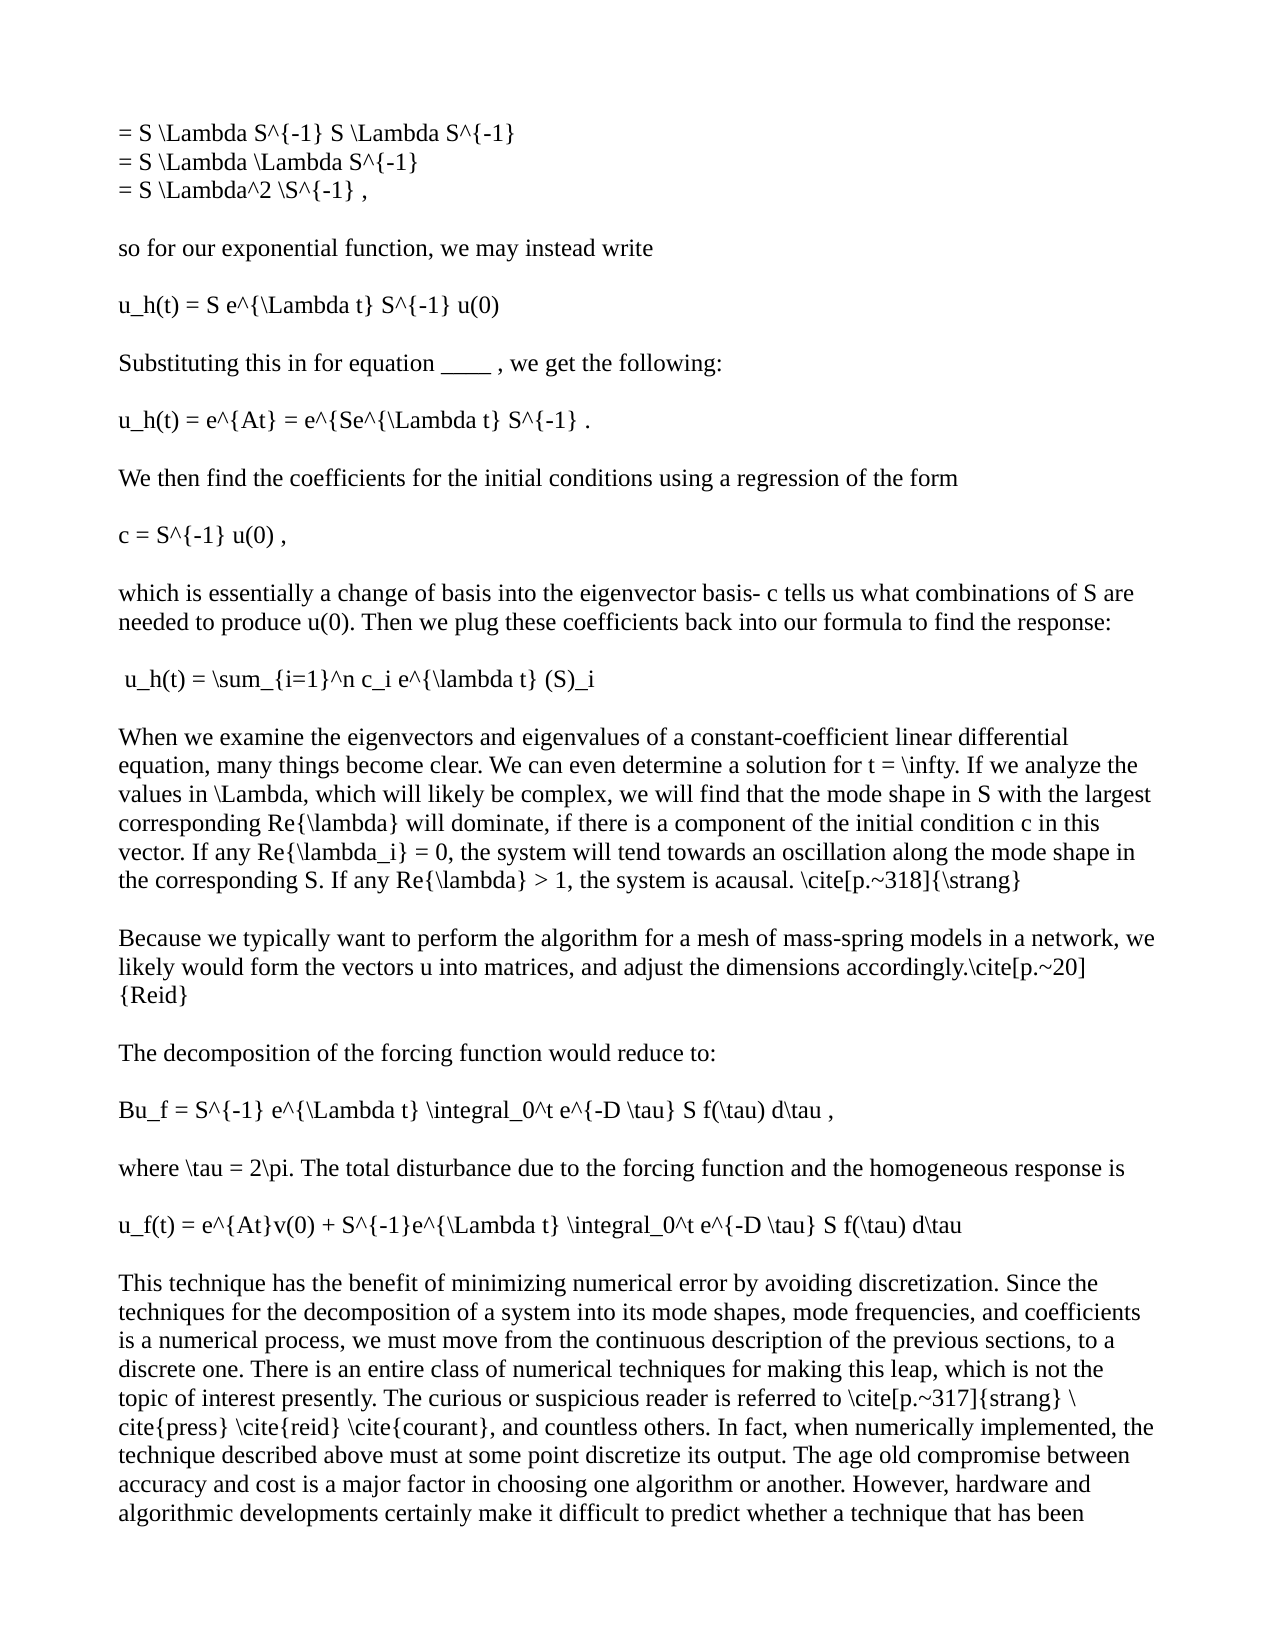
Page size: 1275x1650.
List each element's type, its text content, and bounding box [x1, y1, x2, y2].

text Bu_f = S^{-1} e^{\Lambda t} \integral_0^t e^{-D \tau} S f(\tau) d\tau , [118, 1096, 1157, 1124]
text = S \Lambda S^{-1} S \Lambda S^{-1} [118, 118, 1157, 147]
text = S \Lambda \Lambda S^{-1} [118, 147, 1157, 176]
text We then find the coefficients for the initial conditions using a regression of the form [118, 463, 1157, 492]
text u_h(t) = e^{At} = e^{Se^{\Lambda t} S^{-1} . [118, 406, 1157, 434]
text Because we typically want to perform the algorithm for a mesh of mass-spring models in a network, we likely would form the vectors u into matrices, and adjust the dimensions accordingly.\cite[p.~20]{Reid} [118, 923, 1157, 1009]
text u_h(t) = \sum_{i=1}^n c_i e^{\lambda t} (S)_i [118, 664, 1157, 693]
text so for our exponential function, we may instead write [118, 233, 1157, 262]
text where \tau = 2\pi. The total disturbance due to the forcing function and the homogeneous response is [118, 1153, 1157, 1182]
text which is essentially a change of basis into the eigenvector basis- c tells us what combinations of S are needed to produce u(0). Then we plug these coefficients back into our formula to find the response: [118, 578, 1157, 636]
text u_f(t) = e^{At}v(0) + S^{-1}e^{\Lambda t} \integral_0^t e^{-D \tau} S f(\tau) d\tau [118, 1211, 1157, 1239]
text This technique has the benefit of minimizing numerical error by avoiding discretization. Since the techniques for the decomposition of a system into its mode shapes, mode frequencies, and coefficients is a numerical process, we must move from the continuous description of the previous sections, to a discrete one. There is an entire class of numerical techniques for making this leap, which is not the topic of interest presently. The curious or suspicious reader is referred to \cite[p.~317]{strang} \cite{press} \cite{reid} \cite{courant}, and countless others. In fact, when numerically implemented, the technique described above must at some point discretize its output. The age old compromise between accuracy and cost is a major factor in choosing one algorithm or another. However, hardware and algorithmic developments certainly make it difficult to predict whether a technique that has been [118, 1268, 1157, 1527]
text c = S^{-1} u(0) , [118, 521, 1157, 549]
text When we examine the eigenvectors and eigenvalues of a constant-coefficient linear differential equation, many things become clear. We can even determine a solution for t = \infty. If we analyze the values in \Lambda, which will likely be complex, we will find that the mode shape in S with the largest corresponding Re{\lambda} will dominate, if there is a component of the initial condition c in this vector. If any Re{\lambda_i} = 0, the system will tend towards an oscillation along the mode shape in the corresponding S. If any Re{\lambda} > 1, the system is acausal. \cite[p.~318]{\strang} [118, 722, 1157, 894]
text Substituting this in for equation ____ , we get the following: [118, 348, 1157, 377]
text = S \Lambda^2 \S^{-1} , [118, 176, 1157, 204]
text The decomposition of the forcing function would reduce to: [118, 1038, 1157, 1067]
text u_h(t) = S e^{\Lambda t} S^{-1} u(0) [118, 291, 1157, 319]
